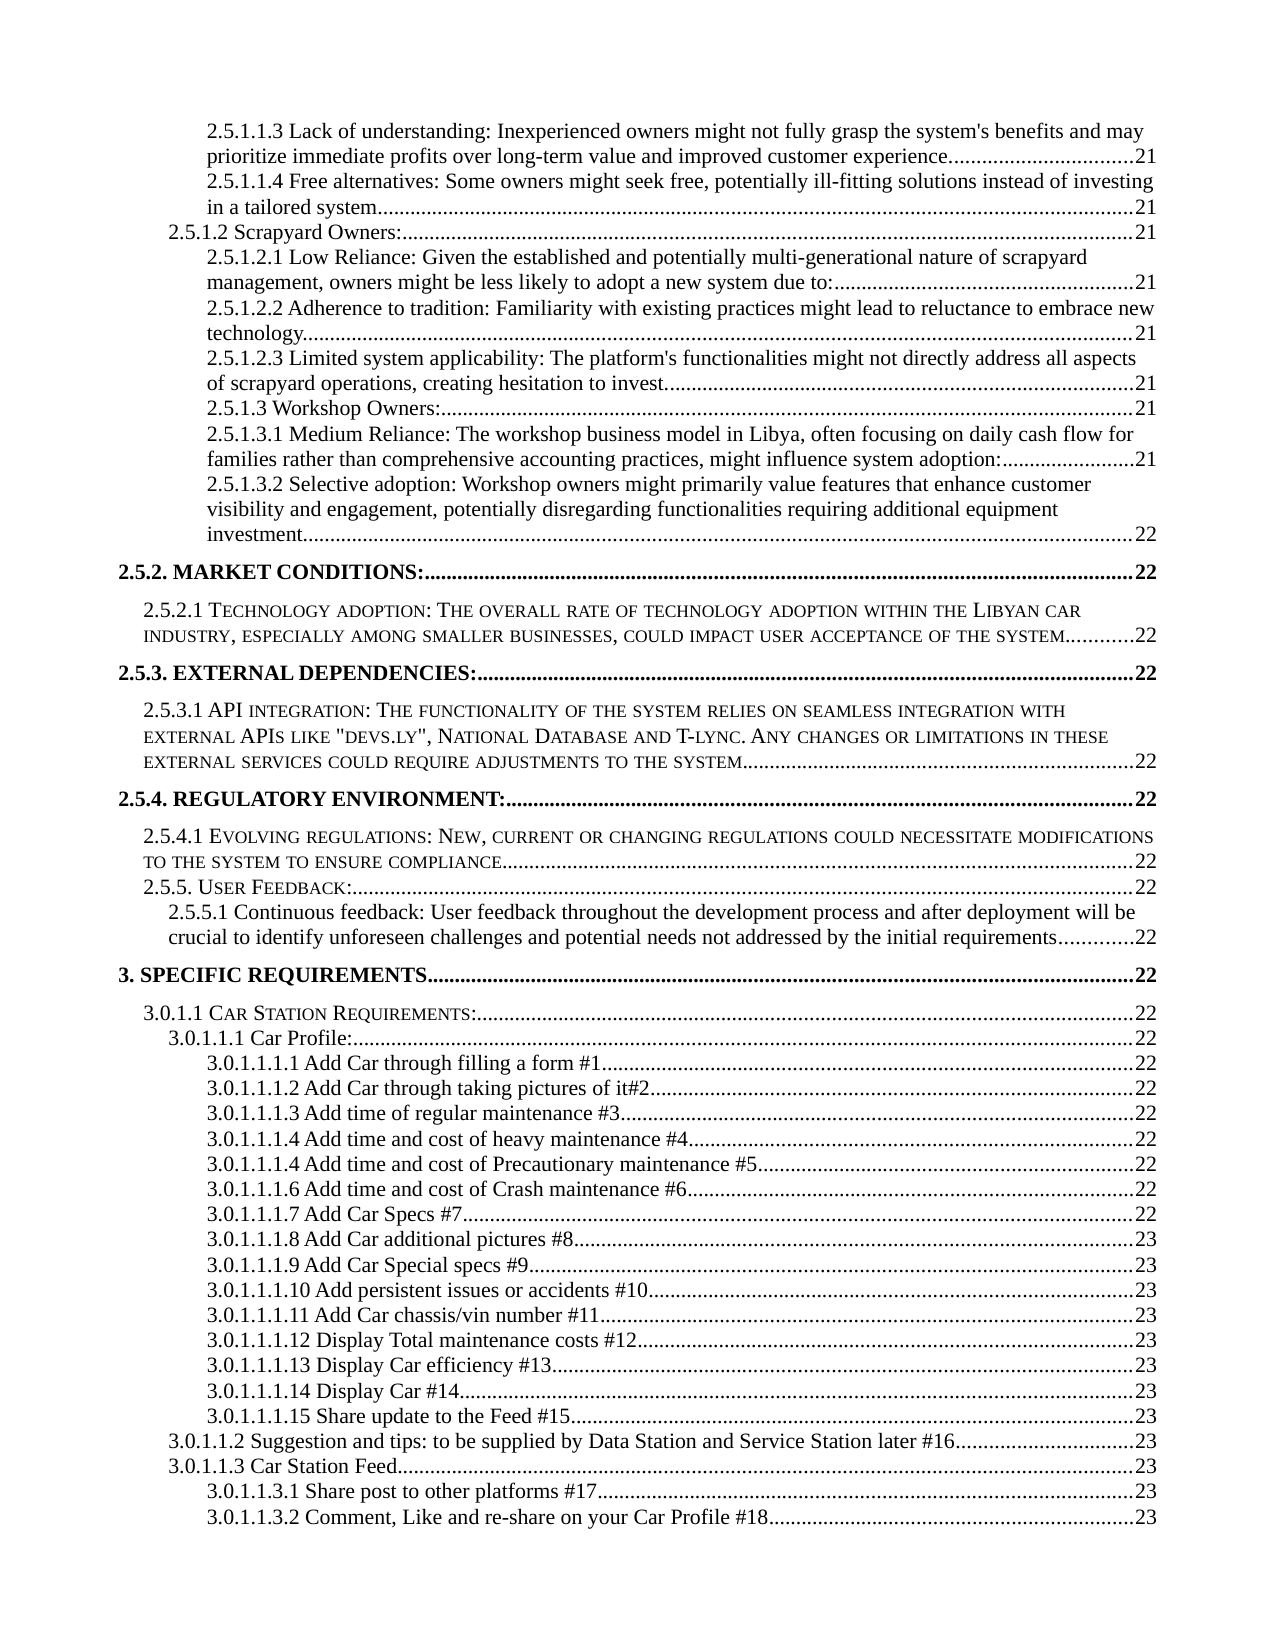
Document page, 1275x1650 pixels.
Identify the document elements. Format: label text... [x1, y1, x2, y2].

text 2.5.1.2.3 Limited system applicability: The platform's functionalities might not directly address all aspects of scrapyard operations, creating hesitation to invest. 21 [207, 345, 1157, 395]
text 2.5.1.1.4 Free alternatives: Some owners might seek free, potentially ill-fitting solutions instead of investing in a tailored system. 21 [207, 168, 1157, 219]
text 3.0.1.1.1.12 Display Total maintenance costs #12 23 [207, 1327, 1157, 1352]
text 2.5.3. External Dependencies: 22 [118, 660, 1157, 685]
text 3.0.1.1.3.2 Comment, Like and re-share on your Car Profile #18 23 [207, 1504, 1157, 1529]
text 3.0.1.1.3.1 Share post to other platforms #17 23 [207, 1478, 1157, 1504]
text 3.0.1.1.1.3 Add time of regular maintenance #3 22 [207, 1100, 1157, 1126]
text 2.5.1.2 Scrapyard Owners: 21 [168, 219, 1157, 244]
text 3. Specific Requirements 22 [118, 962, 1157, 987]
text 3.0.1.1.1.7 Add Car Specs #7 22 [207, 1201, 1157, 1226]
text 2.5.1.3.2 Selective adoption: Workshop owners might primarily value features that enhance customer visibility and engagement, potentially disregarding functionalities requiring additional equipment investment. 22 [207, 471, 1157, 547]
text 2.5.1.3 Workshop Owners: 21 [207, 395, 1157, 421]
text 3.0.1.1.1.15 Share update to the Feed #15 23 [207, 1403, 1157, 1428]
text 2.5.1.2.1 Low Reliance: Given the established and potentially multi-generational nature of scrapyard management, owners might be less likely to adopt a new system due to: 21 [207, 244, 1157, 294]
text 3.0.1.1 Car Station Requirements: 22 [143, 999, 1157, 1025]
text 3.0.1.1.1.14 Display Car #14 23 [207, 1378, 1157, 1403]
text 3.0.1.1.1.4 Add time and cost of heavy maintenance #4 22 [207, 1126, 1157, 1151]
text 3.0.1.1.1.1 Add Car through filling a form #1 22 [207, 1050, 1157, 1075]
text 3.0.1.1.1.11 Add Car chassis/vin number #11 23 [207, 1302, 1157, 1327]
text 2.5.5. User Feedback: 22 [143, 874, 1157, 899]
text 2.5.1.2.2 Adherence to tradition: Familiarity with existing practices might lead to reluctance to embrace new technology. 21 [207, 294, 1157, 345]
text 3.0.1.1.1.10 Add persistent issues or accidents #10 23 [207, 1277, 1157, 1302]
text 3.0.1.1.1 Car Profile: 22 [168, 1025, 1157, 1050]
text 3.0.1.1.2 Suggestion and tips: to be supplied by Data Station and Service Station later #16 23 [168, 1428, 1157, 1453]
text 3.0.1.1.1.6 Add time and cost of Crash maintenance #6 22 [207, 1176, 1157, 1201]
text 2.5.1.3.1 Medium Reliance: The workshop business model in Libya, often focusing on daily cash flow for families rather than comprehensive accounting practices, might influence system adoption: 21 [207, 421, 1157, 471]
text 2.5.5.1 Continuous feedback: User feedback throughout the development process and after deployment will be crucial to identify unforeseen challenges and potential needs not addressed by the initial requirements 22 [168, 899, 1157, 949]
text 2.5.3.1 API integration: The functionality of the system relies on seamless integration with external APIs like "devs.ly", National Database and T-lync. Any changes or limitations in these external services could require adjustments to the system. 22 [143, 697, 1157, 773]
text 3.0.1.1.1.8 Add Car additional pictures #8 23 [207, 1226, 1157, 1252]
text 3.0.1.1.3 Car Station Feed 23 [168, 1453, 1157, 1478]
text 2.5.2. Market Conditions: 22 [118, 559, 1157, 584]
text 2.5.4. Regulatory Environment: 22 [118, 786, 1157, 811]
text 3.0.1.1.1.9 Add Car Special specs #9 23 [207, 1252, 1157, 1277]
text 3.0.1.1.1.2 Add Car through taking pictures of it#2 22 [207, 1075, 1157, 1100]
text 2.5.4.1 Evolving regulations: New, current or changing regulations could necessitate modifications to the system to ensure compliance. 22 [143, 823, 1157, 874]
text 2.5.1.1.3 Lack of understanding: Inexperienced owners might not fully grasp the system's benefits and may prioritize immediate profits over long-term value and improved customer experience. 21 [207, 118, 1157, 168]
text 2.5.2.1 Technology adoption: The overall rate of technology adoption within the Libyan car industry, especially among smaller businesses, could impact user acceptance of the system. 22 [143, 597, 1157, 647]
text 3.0.1.1.1.4 Add time and cost of Precautionary maintenance #5 22 [207, 1151, 1157, 1176]
text 3.0.1.1.1.13 Display Car efficiency #13 23 [207, 1352, 1157, 1378]
